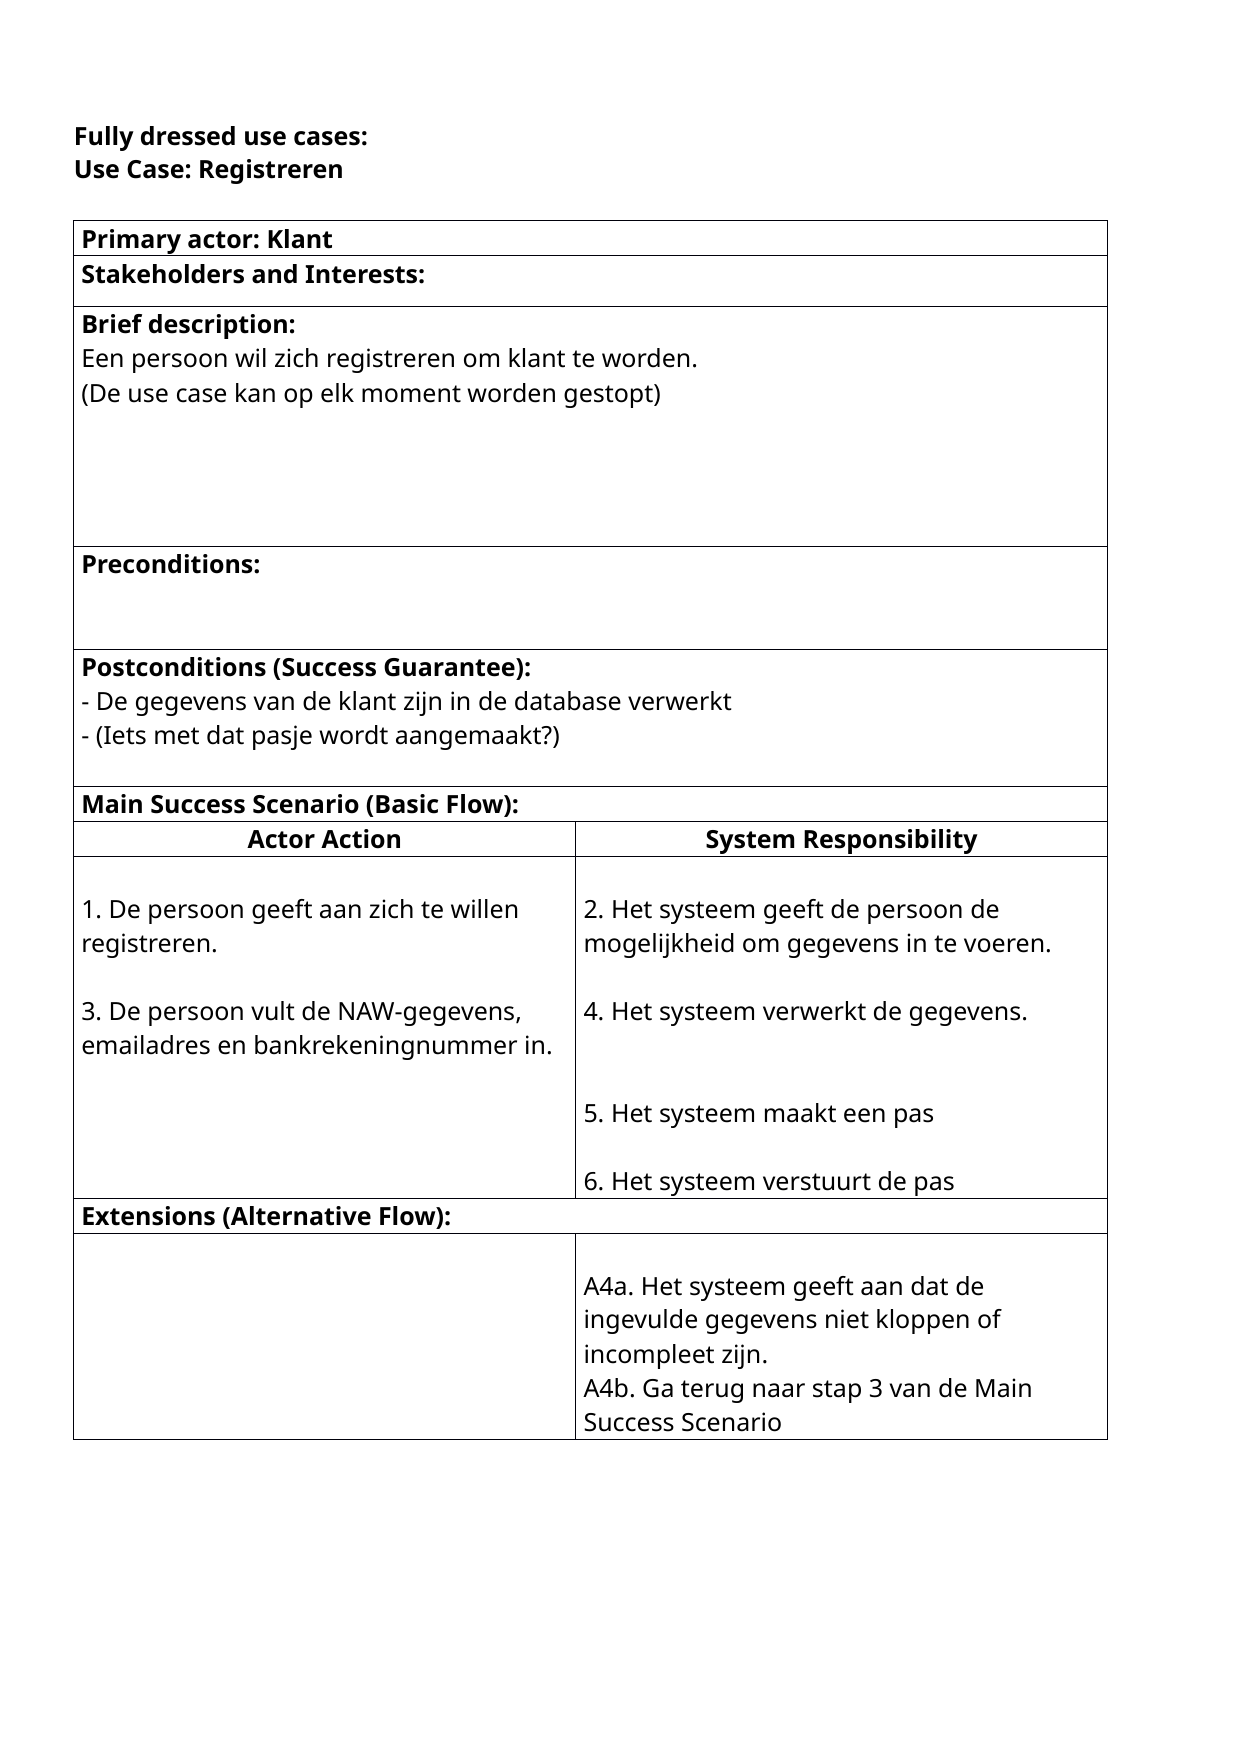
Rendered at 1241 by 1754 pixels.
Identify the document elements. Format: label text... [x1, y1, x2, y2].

table_cell [74, 1234, 575, 1438]
table_cell Brief description: Een persoon wil zich registreren om klant te worden. (De use case kan op elk moment worden gestopt) [74, 307, 1107, 546]
table_cell Main Success Scenario (Basic Flow): [74, 787, 1107, 821]
table_cell A4a. Het systeem geeft aan dat de ingevulde gegevens niet kloppen of incompleet zijn. A4b. Ga terug naar stap 3 van de Main Success Scenario [576, 1234, 1107, 1438]
table_cell Postconditions (Success Guarantee): - De gegevens van de klant zijn in de database verwerkt - (Iets met dat pasje wordt aangemaakt?) [74, 650, 1107, 786]
table_header Primary actor: Klant [74, 221, 1107, 255]
table_cell Extensions (Alternative Flow): [74, 1199, 1107, 1233]
text Use Case: Registreren [74, 152, 1122, 186]
table_cell System Responsibility [576, 822, 1107, 856]
table_cell Stakeholders and Interests: [74, 256, 1107, 306]
text Fully dressed use cases: [74, 118, 1122, 152]
table_cell 1. De persoon geeft aan zich te willen registreren. 3. De persoon vult de NAW-gegevens, emailadres en bankrekeningnummer in. [74, 857, 575, 1198]
table_cell Actor Action [74, 822, 575, 856]
table_cell Preconditions: [74, 547, 1107, 649]
table_cell 2. Het systeem geeft de persoon de mogelijkheid om gegevens in te voeren. 4. Het systeem verwerkt de gegevens. 5. Het systeem maakt een pas 6. Het systeem verstuurt de pas [576, 857, 1107, 1198]
